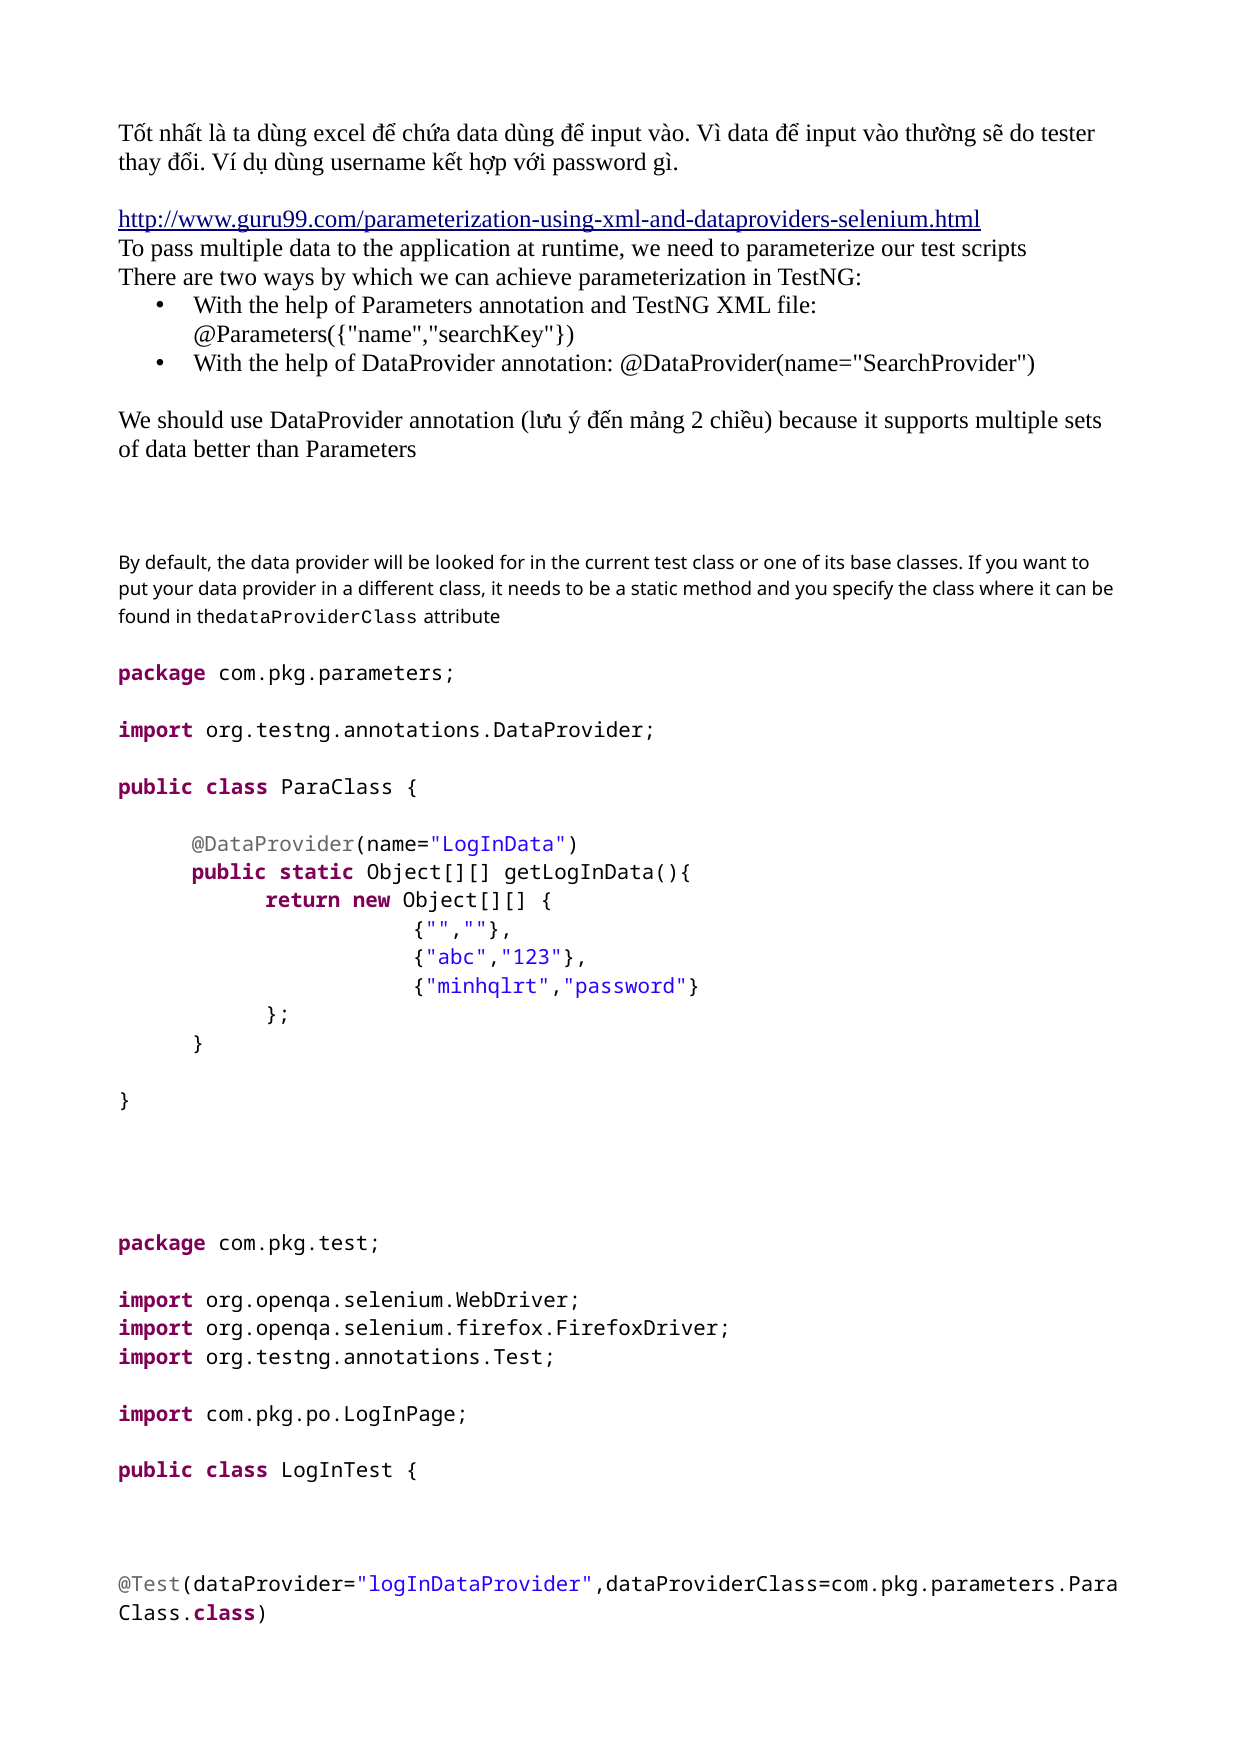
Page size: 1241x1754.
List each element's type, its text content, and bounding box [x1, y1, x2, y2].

text package com.pkg.test; [118, 1228, 1122, 1257]
text By default, the data provider will be looked for in the current test class or one of its base classes. If you want to put your data provider in a different class, it needs to be a static method and you specify the class where it can be found in thedataProviderClass attribute [118, 549, 1122, 629]
text import com.pkg.po.LogInPage; [118, 1399, 1122, 1427]
text import org.openqa.selenium.WebDriver; [118, 1285, 1122, 1313]
list With the help of Parameters annotation and TestNG XML file: @Parameters({"name","searchKey"}) [156, 291, 1122, 348]
text {"abc","123"}, [118, 942, 1122, 971]
text @Test(dataProvider="logInDataProvider",dataProviderClass=com.pkg.parameters.ParaClass.class) [118, 1541, 1122, 1626]
text } [118, 1085, 1122, 1113]
text public class LogInTest { [118, 1456, 1122, 1484]
text package com.pkg.parameters; [118, 658, 1122, 687]
text import org.openqa.selenium.firefox.FirefoxDriver; [118, 1313, 1122, 1342]
text return new Object[][] { [118, 886, 1122, 914]
text }; [118, 999, 1122, 1028]
text public class ParaClass { [118, 772, 1122, 800]
text {"",""}, [118, 914, 1122, 942]
text } [118, 1028, 1122, 1056]
text http://www.guru99.com/parameterization-using-xml-and-dataproviders-selenium.html [118, 204, 1122, 233]
text import org.testng.annotations.DataProvider; [118, 715, 1122, 743]
text To pass multiple data to the application at runtime, we need to parameterize our test scripts [118, 233, 1122, 262]
text We should use DataProvider annotation (lưu ý đến mảng 2 chiều) because it supports multiple sets of data better than Parameters [118, 406, 1122, 463]
text Tốt nhất là ta dùng excel để chứa data dùng để input vào. Vì data để input vào thường sẽ do tester thay đổi. Ví dụ dùng username kết hợp với password gì. [118, 118, 1122, 176]
list With the help of DataProvider annotation: @DataProvider(name="SearchProvider") [156, 348, 1122, 377]
text public static Object[][] getLogInData(){ [118, 857, 1122, 886]
text import org.testng.annotations.Test; [118, 1342, 1122, 1370]
text @DataProvider(name="LogInData") [118, 829, 1122, 857]
text {"minhqlrt","password"} [118, 971, 1122, 999]
text There are two ways by which we can achieve parameterization in TestNG: [118, 262, 1122, 291]
